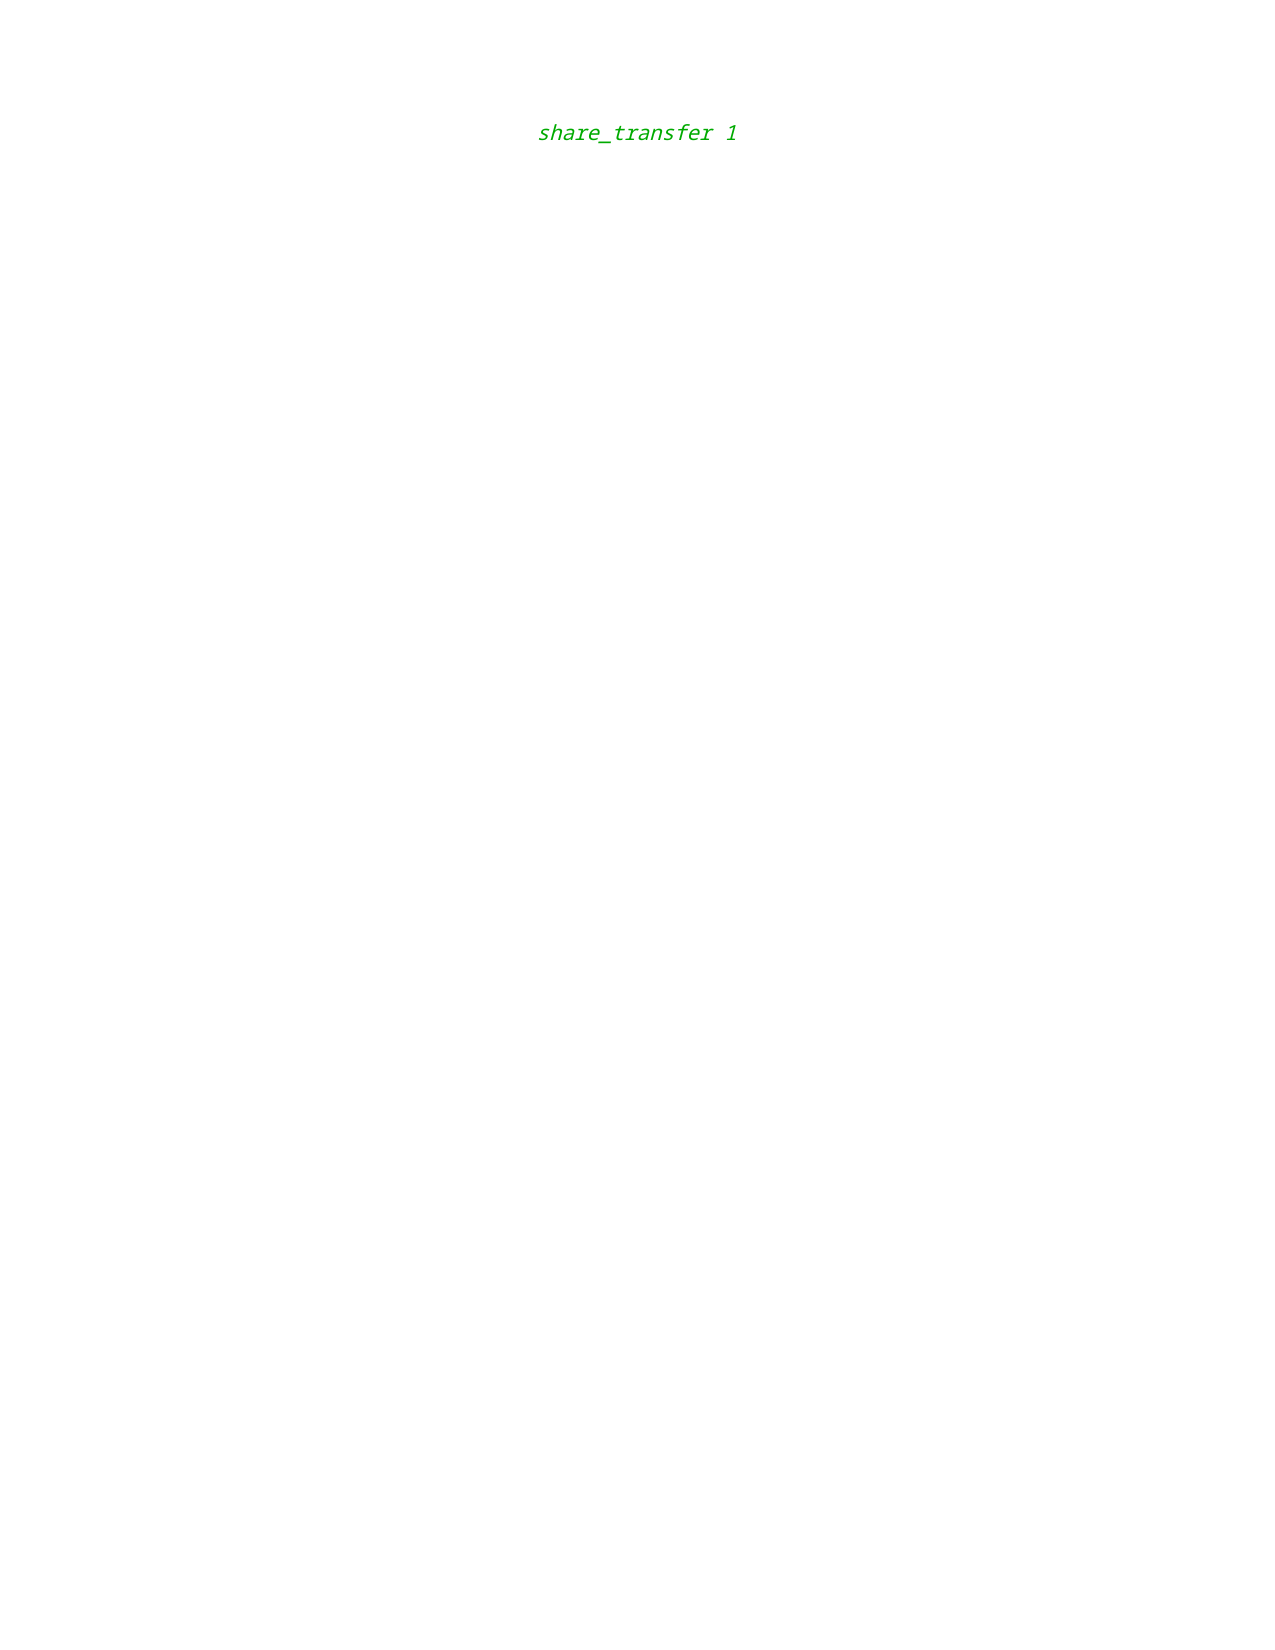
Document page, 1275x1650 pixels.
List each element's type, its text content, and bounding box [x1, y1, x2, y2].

text share_transfer 1 [118, 118, 1157, 147]
